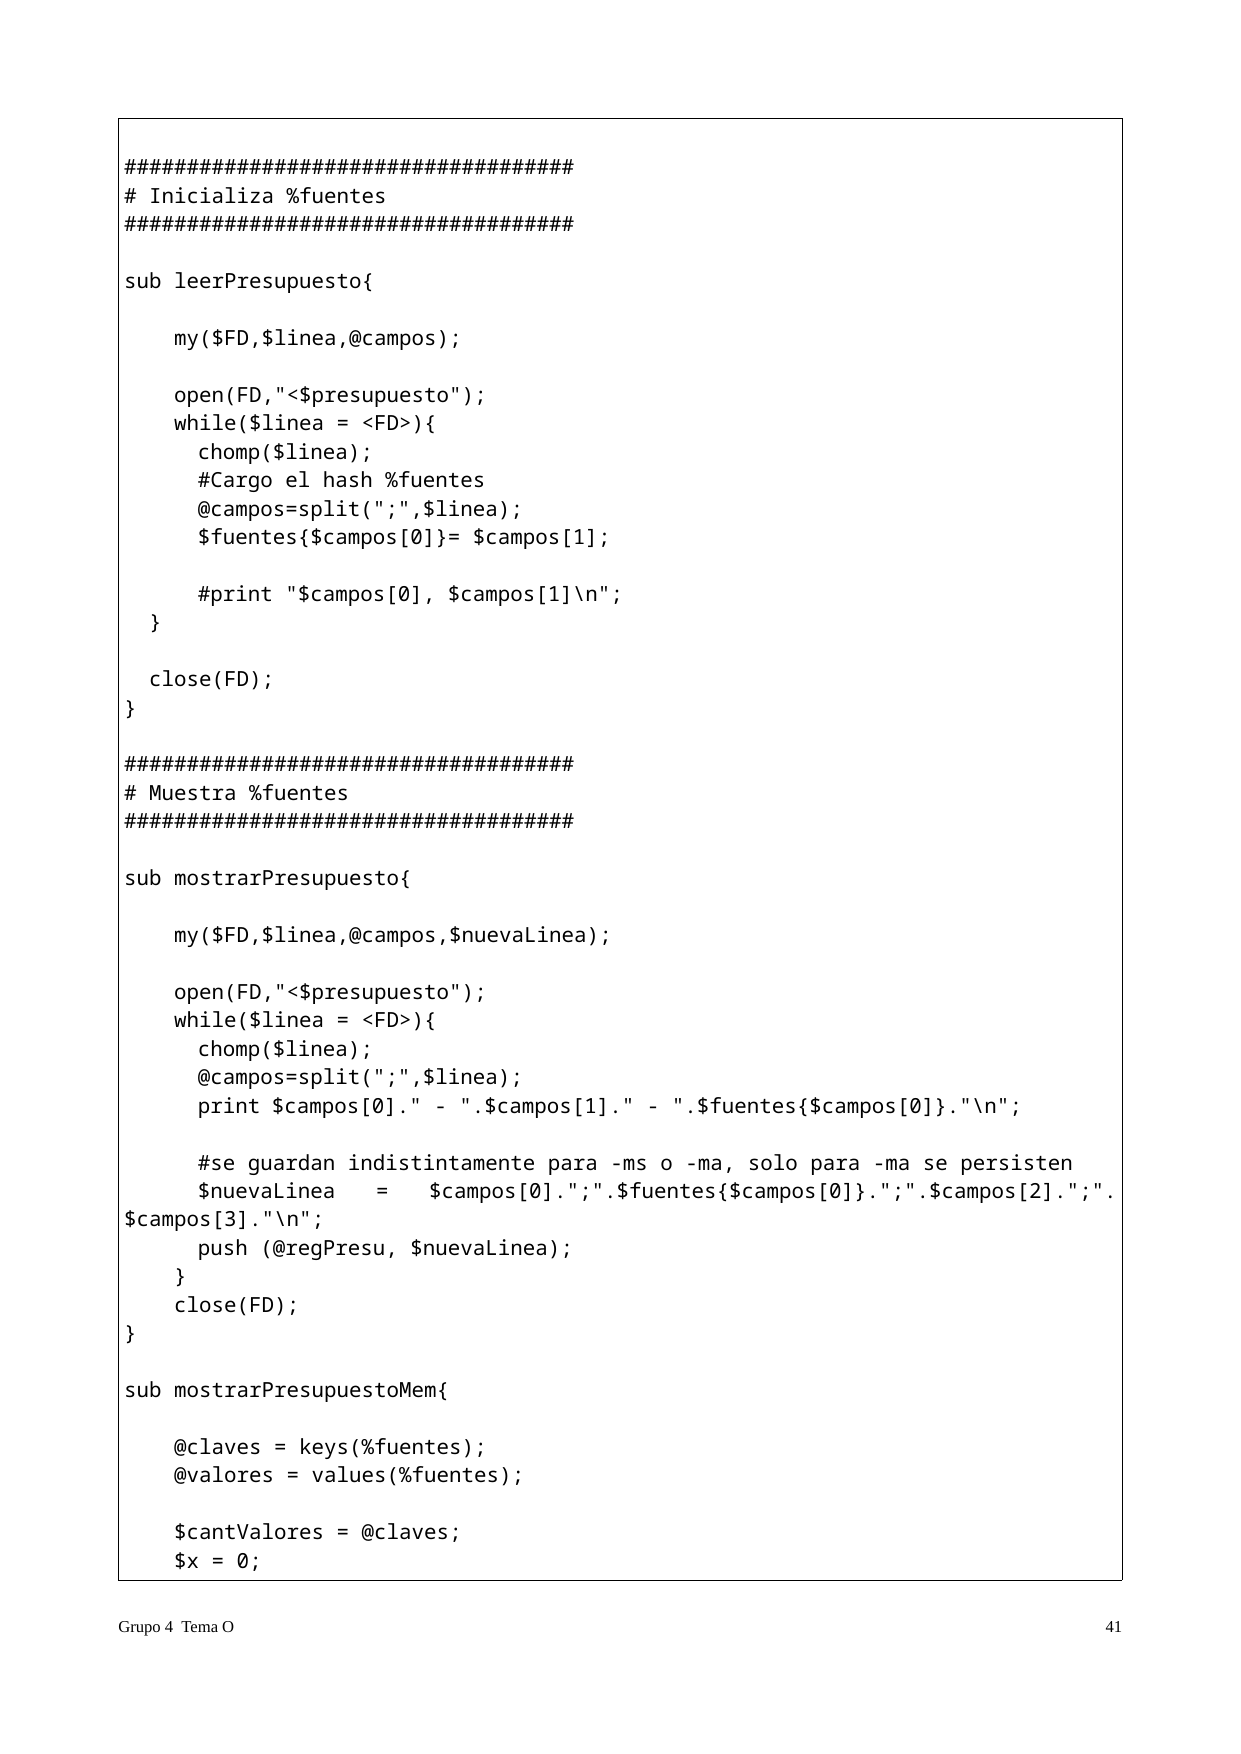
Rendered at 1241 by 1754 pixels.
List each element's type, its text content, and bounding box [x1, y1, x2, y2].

table_header #################################### # Inicializa %fuentes #################################### sub leerPresupuesto{ my($FD,$linea,@campos); open(FD,"<$presupuesto"); while($linea = <FD>){ chomp($linea); #Cargo el hash %fuentes @campos=split(";",$linea); $fuentes{$campos[0]}= $campos[1]; #print "$campos[0], $campos[1]\n"; } close(FD); } #################################### # Muestra %fuentes #################################### sub mostrarPresupuesto{ my($FD,$linea,@campos,$nuevaLinea); open(FD,"<$presupuesto"); while($linea = <FD>){ chomp($linea); @campos=split(";",$linea); print $campos[0]." - ".$campos[1]." - ".$fuentes{$campos[0]}."\n"; #se guardan indistintamente para -ms o -ma, solo para -ma se persisten $nuevaLinea = $campos[0].";".$fuentes{$campos[0]}.";".$campos[2].";".$campos[3]."\n"; push (@regPresu, $nuevaLinea); } close(FD); } sub mostrarPresupuestoMem{ @claves = keys(%fuentes); @valores = values(%fuentes); $cantValores = @claves; $x = 0; [119, 119, 1122, 1580]
